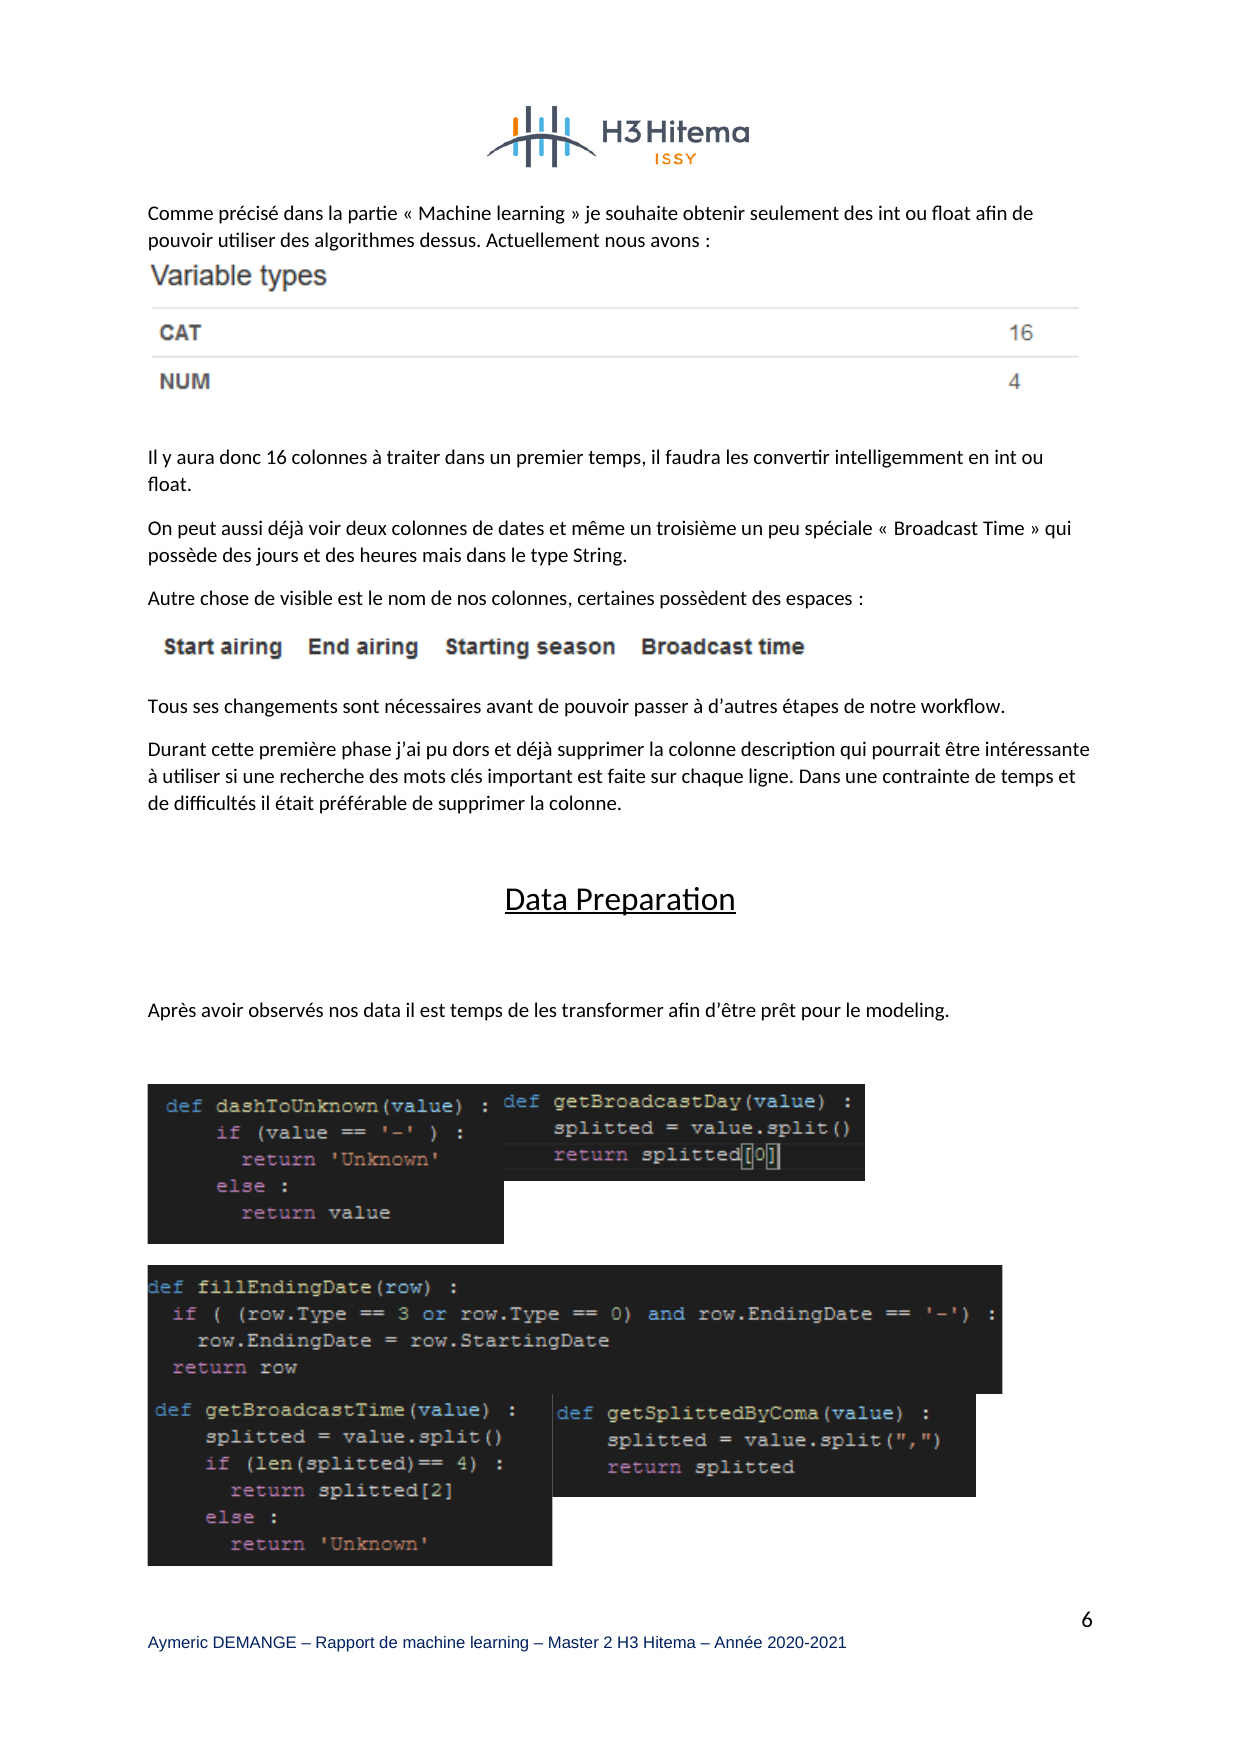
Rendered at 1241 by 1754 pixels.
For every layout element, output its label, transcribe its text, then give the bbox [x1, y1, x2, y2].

subtitle Data Preparation [148, 877, 1093, 918]
text Durant cette première phase j’ai pu dors et déjà supprimer la colonne description qui pourrait être intéressante à utiliser si une recherche des mots clés important est faite sur chaque ligne. Dans une contrainte de temps et de difficultés il était préférable de supprimer la colonne. [148, 737, 1093, 816]
text On peut aussi déjà voir deux colonnes de dates et même un troisième un peu spéciale « Broadcast Time » qui possède des jours et des heures mais dans le type String. [148, 515, 1093, 567]
text Après avoir observés nos data il est temps de les transformer afin d’être prêt pour le modeling. [148, 997, 1093, 1022]
text Tous ses changements sont nécessaires avant de pouvoir passer à d’autres étapes de notre workflow. [148, 693, 1093, 718]
text Il y aura donc 16 colonnes à traiter dans un premier temps, il faudra les convertir intelligemment en int ou float. [148, 444, 1093, 497]
text Comme précisé dans la partie « Machine learning » je souhaite obtenir seulement des int ou float afin de pouvoir utiliser des algorithmes dessus. Actuellement nous avons : [148, 201, 1093, 426]
text Autre chose de visible est le nom de nos colonnes, certaines possèdent des espaces : [148, 585, 1093, 675]
